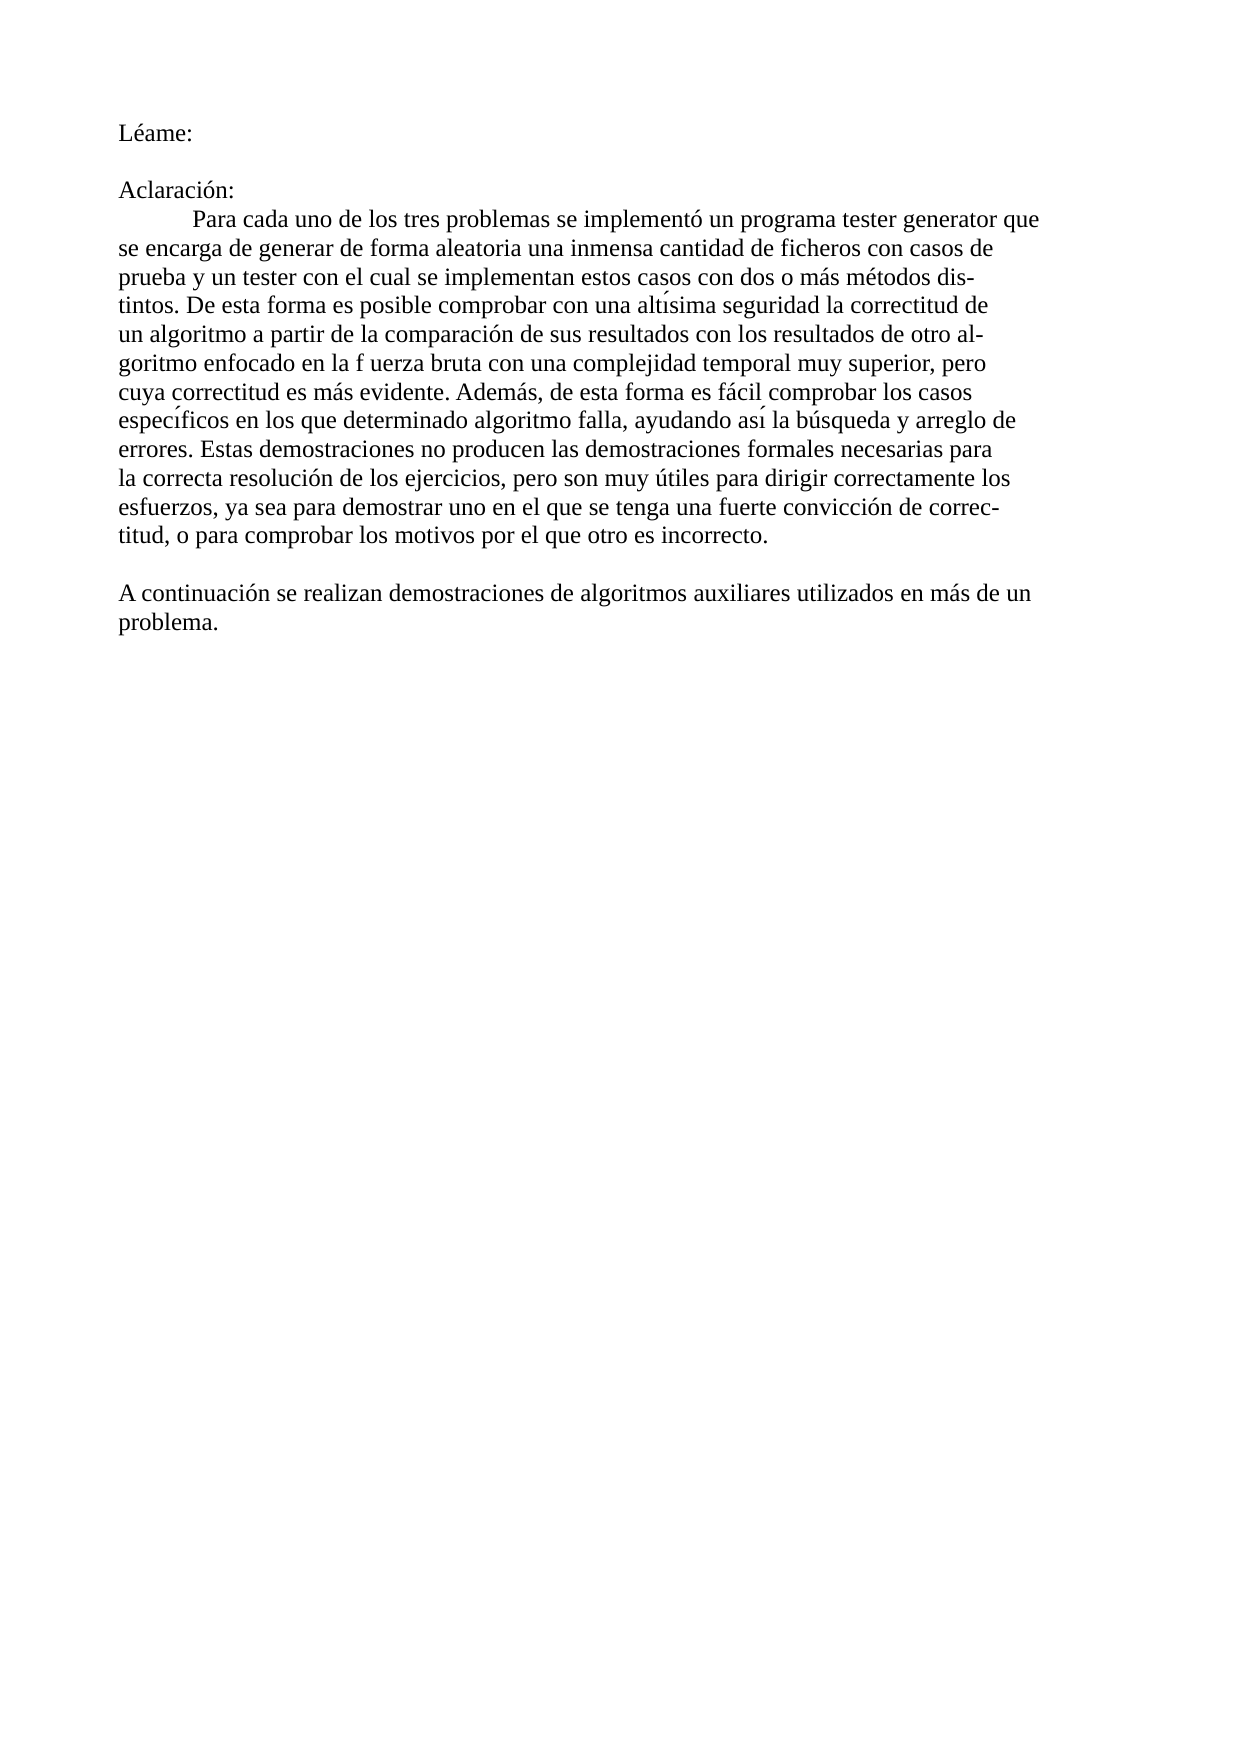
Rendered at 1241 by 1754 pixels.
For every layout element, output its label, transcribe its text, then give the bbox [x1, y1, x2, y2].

text especı́ficos en los que determinado algoritmo falla, ayudando ası́ la búsqueda y arreglo de [118, 406, 1122, 434]
text Léame: [118, 118, 1122, 147]
text Para cada uno de los tres problemas se implementó un programa tester generator que [118, 204, 1122, 233]
text goritmo enfocado en la f uerza bruta con una complejidad temporal muy superior, pero [118, 348, 1122, 377]
text un algoritmo a partir de la comparación de sus resultados con los resultados de otro al- [118, 319, 1122, 348]
text la correcta resolución de los ejercicios, pero son muy útiles para dirigir correctamente los [118, 463, 1122, 492]
text errores. Estas demostraciones no producen las demostraciones formales necesarias para [118, 434, 1122, 463]
text prueba y un tester con el cual se implementan estos casos con dos o más métodos dis- [118, 262, 1122, 291]
text Aclaración: [118, 176, 1122, 204]
text se encarga de generar de forma aleatoria una inmensa cantidad de ficheros con casos de [118, 233, 1122, 262]
text tintos. De esta forma es posible comprobar con una altı́sima seguridad la correctitud de [118, 291, 1122, 319]
text esfuerzos, ya sea para demostrar uno en el que se tenga una fuerte convicción de correc- [118, 492, 1122, 521]
text A continuación se realizan demostraciones de algoritmos auxiliares utilizados en más de un problema. [118, 578, 1122, 636]
text cuya correctitud es más evidente. Además, de esta forma es fácil comprobar los casos [118, 377, 1122, 406]
text titud, o para comprobar los motivos por el que otro es incorrecto. [118, 521, 1122, 549]
